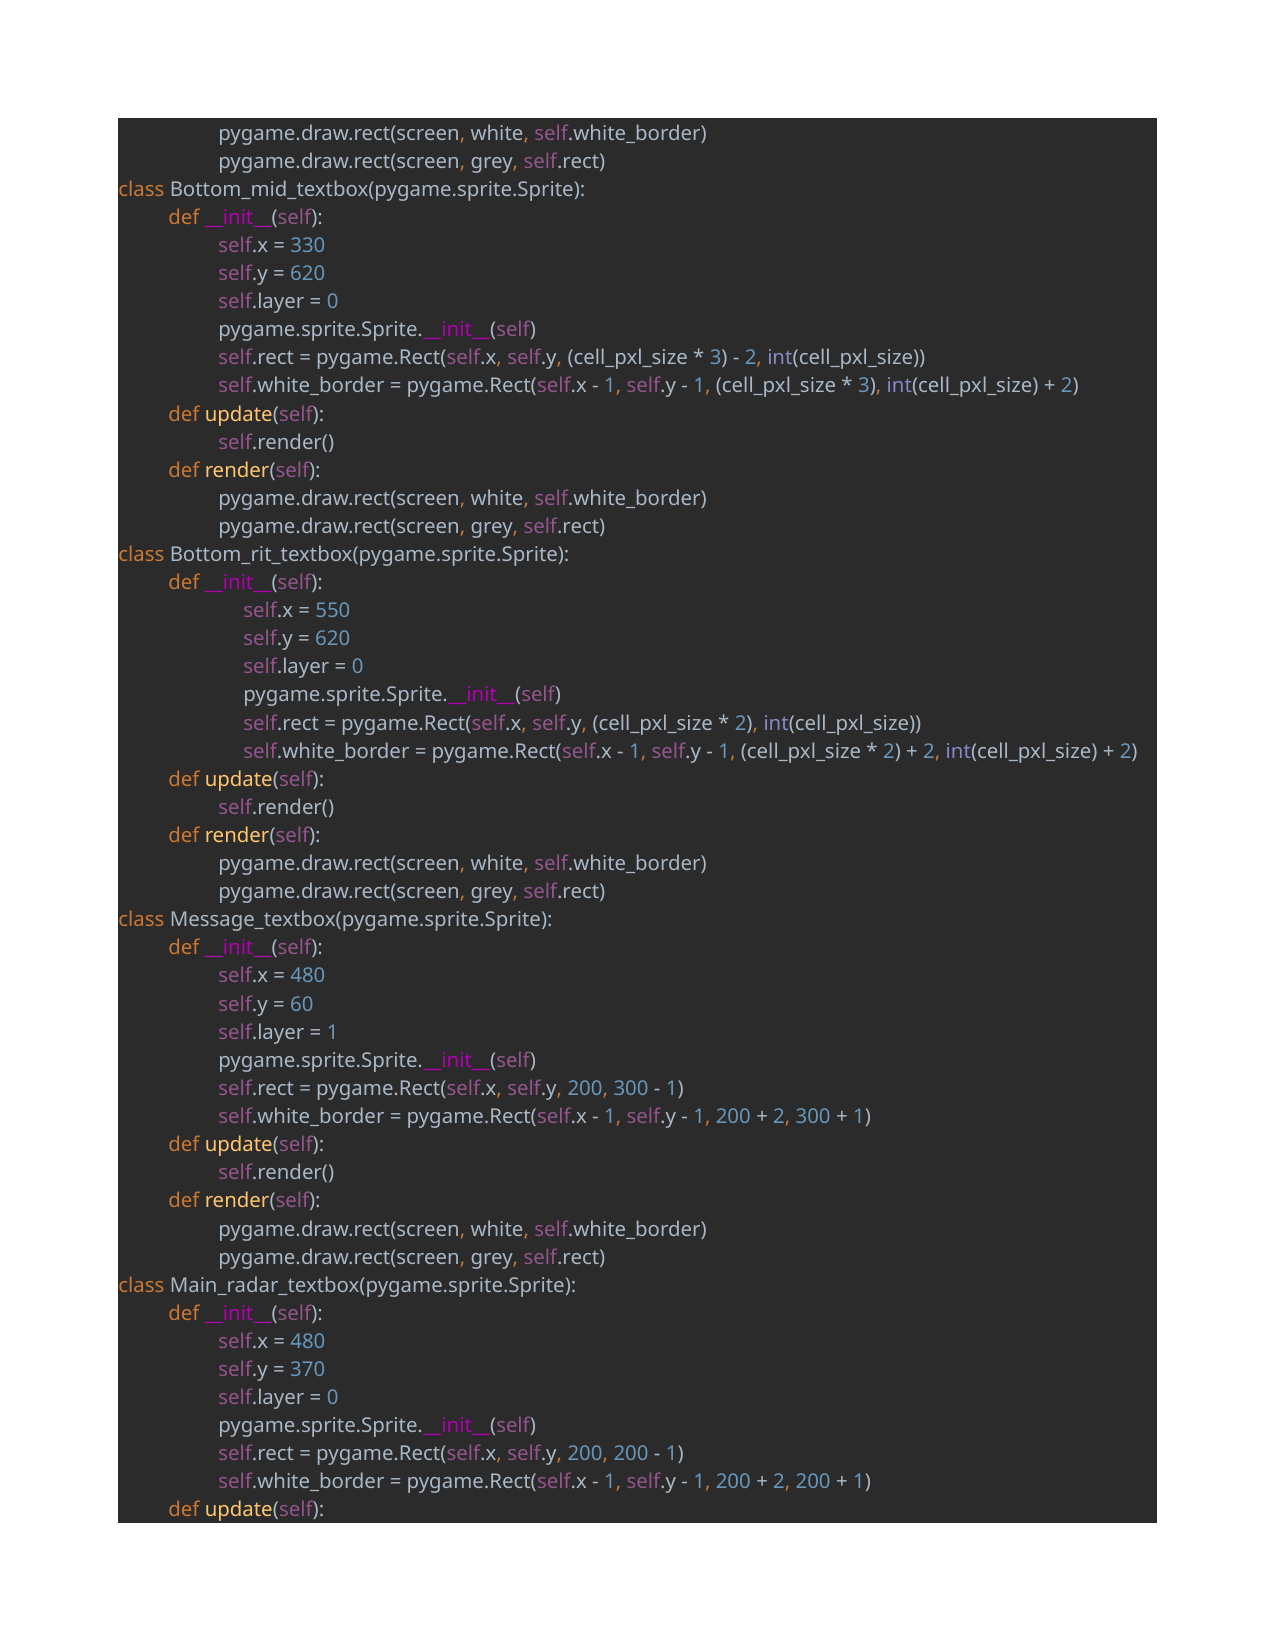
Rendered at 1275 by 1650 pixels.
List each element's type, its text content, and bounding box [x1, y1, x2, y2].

text self.x = 550 [118, 596, 1157, 624]
text self.x = 480 [118, 1326, 1157, 1354]
text self.rect = pygame.Rect(self.x, self.y, 200, 300 - 1) [118, 1073, 1157, 1102]
text def render(self): [118, 821, 1157, 849]
text pygame.draw.rect(screen, white, self.white_border) [118, 118, 1157, 146]
text self.white_border = pygame.Rect(self.x - 1, self.y - 1, 200 + 2, 200 + 1) [118, 1467, 1157, 1495]
text pygame.sprite.Sprite.__init__(self) [118, 315, 1157, 343]
text pygame.sprite.Sprite.__init__(self) [118, 1045, 1157, 1073]
text self.layer = 1 [118, 1017, 1157, 1045]
text def __init__(self): [118, 567, 1157, 596]
text def __init__(self): [118, 202, 1157, 230]
text pygame.draw.rect(screen, white, self.white_border) [118, 1214, 1157, 1242]
text pygame.draw.rect(screen, grey, self.rect) [118, 512, 1157, 540]
text self.layer = 0 [118, 287, 1157, 315]
text pygame.sprite.Sprite.__init__(self) [118, 680, 1157, 708]
text class Message_textbox(pygame.sprite.Sprite): [118, 905, 1157, 933]
text self.y = 620 [118, 258, 1157, 287]
text self.y = 620 [118, 624, 1157, 652]
text self.layer = 0 [118, 652, 1157, 680]
text self.layer = 0 [118, 1382, 1157, 1411]
text def __init__(self): [118, 933, 1157, 961]
text self.rect = pygame.Rect(self.x, self.y, 200, 200 - 1) [118, 1439, 1157, 1467]
text self.y = 60 [118, 989, 1157, 1017]
text self.rect = pygame.Rect(self.x, self.y, (cell_pxl_size * 2), int(cell_pxl_size)) [118, 708, 1157, 736]
text self.white_border = pygame.Rect(self.x - 1, self.y - 1, 200 + 2, 300 + 1) [118, 1102, 1157, 1130]
text pygame.draw.rect(screen, white, self.white_border) [118, 849, 1157, 877]
text def update(self): [118, 1130, 1157, 1158]
text def update(self): [118, 764, 1157, 792]
text self.x = 330 [118, 230, 1157, 258]
text class Bottom_rit_textbox(pygame.sprite.Sprite): [118, 540, 1157, 567]
text self.x = 480 [118, 961, 1157, 989]
text pygame.sprite.Sprite.__init__(self) [118, 1411, 1157, 1439]
text class Main_radar_textbox(pygame.sprite.Sprite): [118, 1270, 1157, 1298]
text def __init__(self): [118, 1298, 1157, 1326]
text self.white_border = pygame.Rect(self.x - 1, self.y - 1, (cell_pxl_size * 2) + 2, int(cell_pxl_size) + 2) [118, 736, 1157, 764]
text self.y = 370 [118, 1354, 1157, 1382]
text pygame.draw.rect(screen, grey, self.rect) [118, 877, 1157, 905]
text pygame.draw.rect(screen, white, self.white_border) [118, 483, 1157, 512]
text self.rect = pygame.Rect(self.x, self.y, (cell_pxl_size * 3) - 2, int(cell_pxl_size)) [118, 343, 1157, 371]
text class Bottom_mid_textbox(pygame.sprite.Sprite): [118, 174, 1157, 202]
text pygame.draw.rect(screen, grey, self.rect) [118, 146, 1157, 174]
text self.render() [118, 427, 1157, 455]
text def update(self): [118, 399, 1157, 427]
text def render(self): [118, 455, 1157, 483]
text def render(self): [118, 1186, 1157, 1214]
text self.white_border = pygame.Rect(self.x - 1, self.y - 1, (cell_pxl_size * 3), int(cell_pxl_size) + 2) [118, 371, 1157, 399]
text pygame.draw.rect(screen, grey, self.rect) [118, 1242, 1157, 1270]
text self.render() [118, 1158, 1157, 1186]
text self.render() [118, 792, 1157, 821]
text def update(self): [118, 1495, 1157, 1523]
